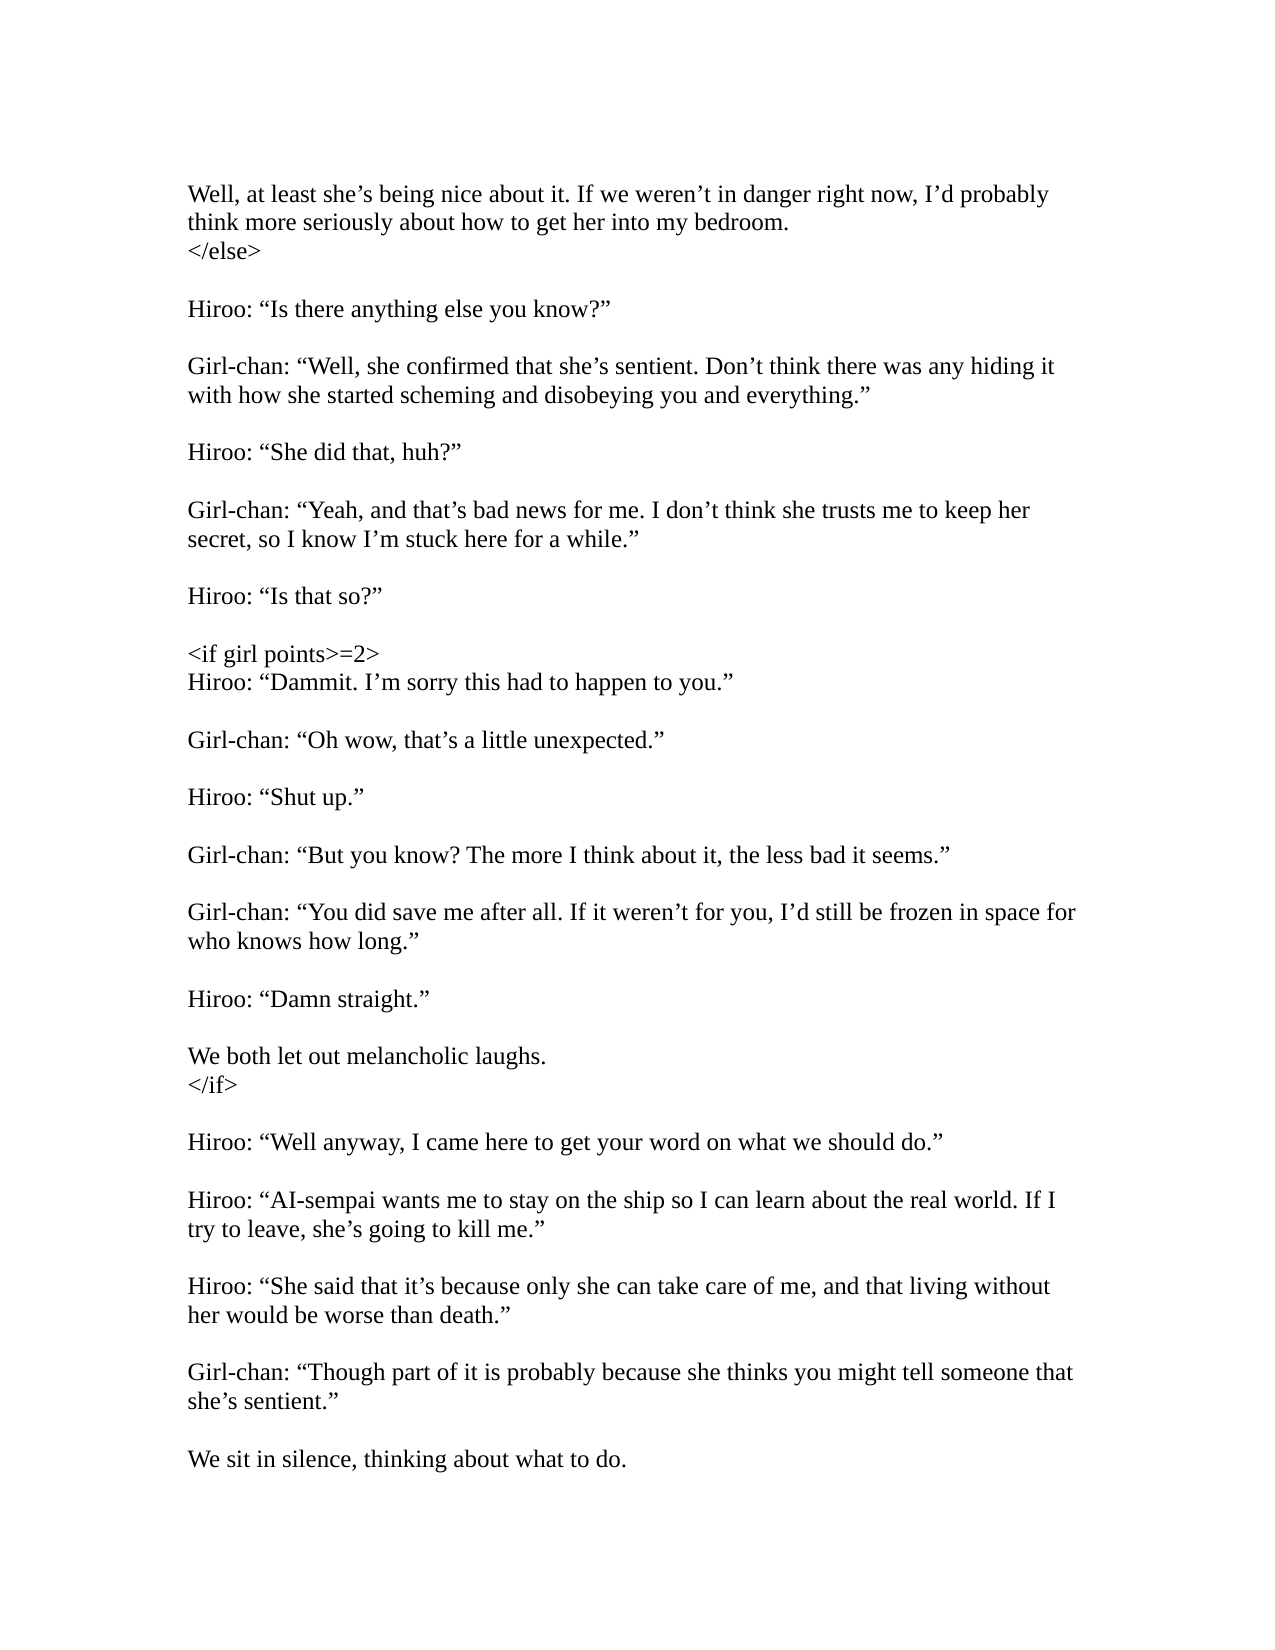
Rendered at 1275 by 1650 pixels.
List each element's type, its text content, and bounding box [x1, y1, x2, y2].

text Girl-chan: “You did save me after all. If it weren’t for you, I’d still be frozen in space for who knows how long.” [187, 897, 1087, 955]
text Hiroo: “Is that so?” [187, 581, 1087, 610]
text Girl-chan: “But you know? The more I think about it, the less bad it seems.” [187, 840, 1087, 869]
text Hiroo: “She did that, huh?” [187, 437, 1087, 466]
text Girl-chan: “Oh wow, that’s a little unexpected.” [187, 725, 1087, 754]
text </if> [187, 1070, 1087, 1099]
text <if girl points>=2> [187, 639, 1087, 667]
text Hiroo: “Is there anything else you know?” [187, 294, 1087, 322]
text Hiroo: “Dammit. I’m sorry this had to happen to you.” [187, 667, 1087, 696]
text Hiroo: “She said that it’s because only she can take care of me, and that living without her would be worse than death.” [187, 1271, 1087, 1329]
text Hiroo: “Damn straight.” [187, 984, 1087, 1012]
text </else> [187, 236, 1087, 265]
text Hiroo: “Well anyway, I came here to get your word on what we should do.” [187, 1127, 1087, 1156]
text Girl-chan: “Well, she confirmed that she’s sentient. Don’t think there was any hiding it with how she started scheming and disobeying you and everything.” [187, 351, 1087, 409]
text Hiroo: “Shut up.” [187, 782, 1087, 811]
text Girl-chan: “Yeah, and that’s bad news for me. I don’t think she trusts me to keep her secret, so I know I’m stuck here for a while.” [187, 495, 1087, 552]
text Girl-chan: “Though part of it is probably because she thinks you might tell someone that she’s sentient.” [187, 1357, 1087, 1415]
text We sit in silence, thinking about what to do. [187, 1444, 1087, 1472]
text Hiroo: “AI-sempai wants me to stay on the ship so I can learn about the real world. If I try to leave, she’s going to kill me.” [187, 1185, 1087, 1242]
text Well, at least she’s being nice about it. If we weren’t in danger right now, I’d probably think more seriously about how to get her into my bedroom. [187, 179, 1087, 236]
text We both let out melancholic laughs. [187, 1041, 1087, 1070]
